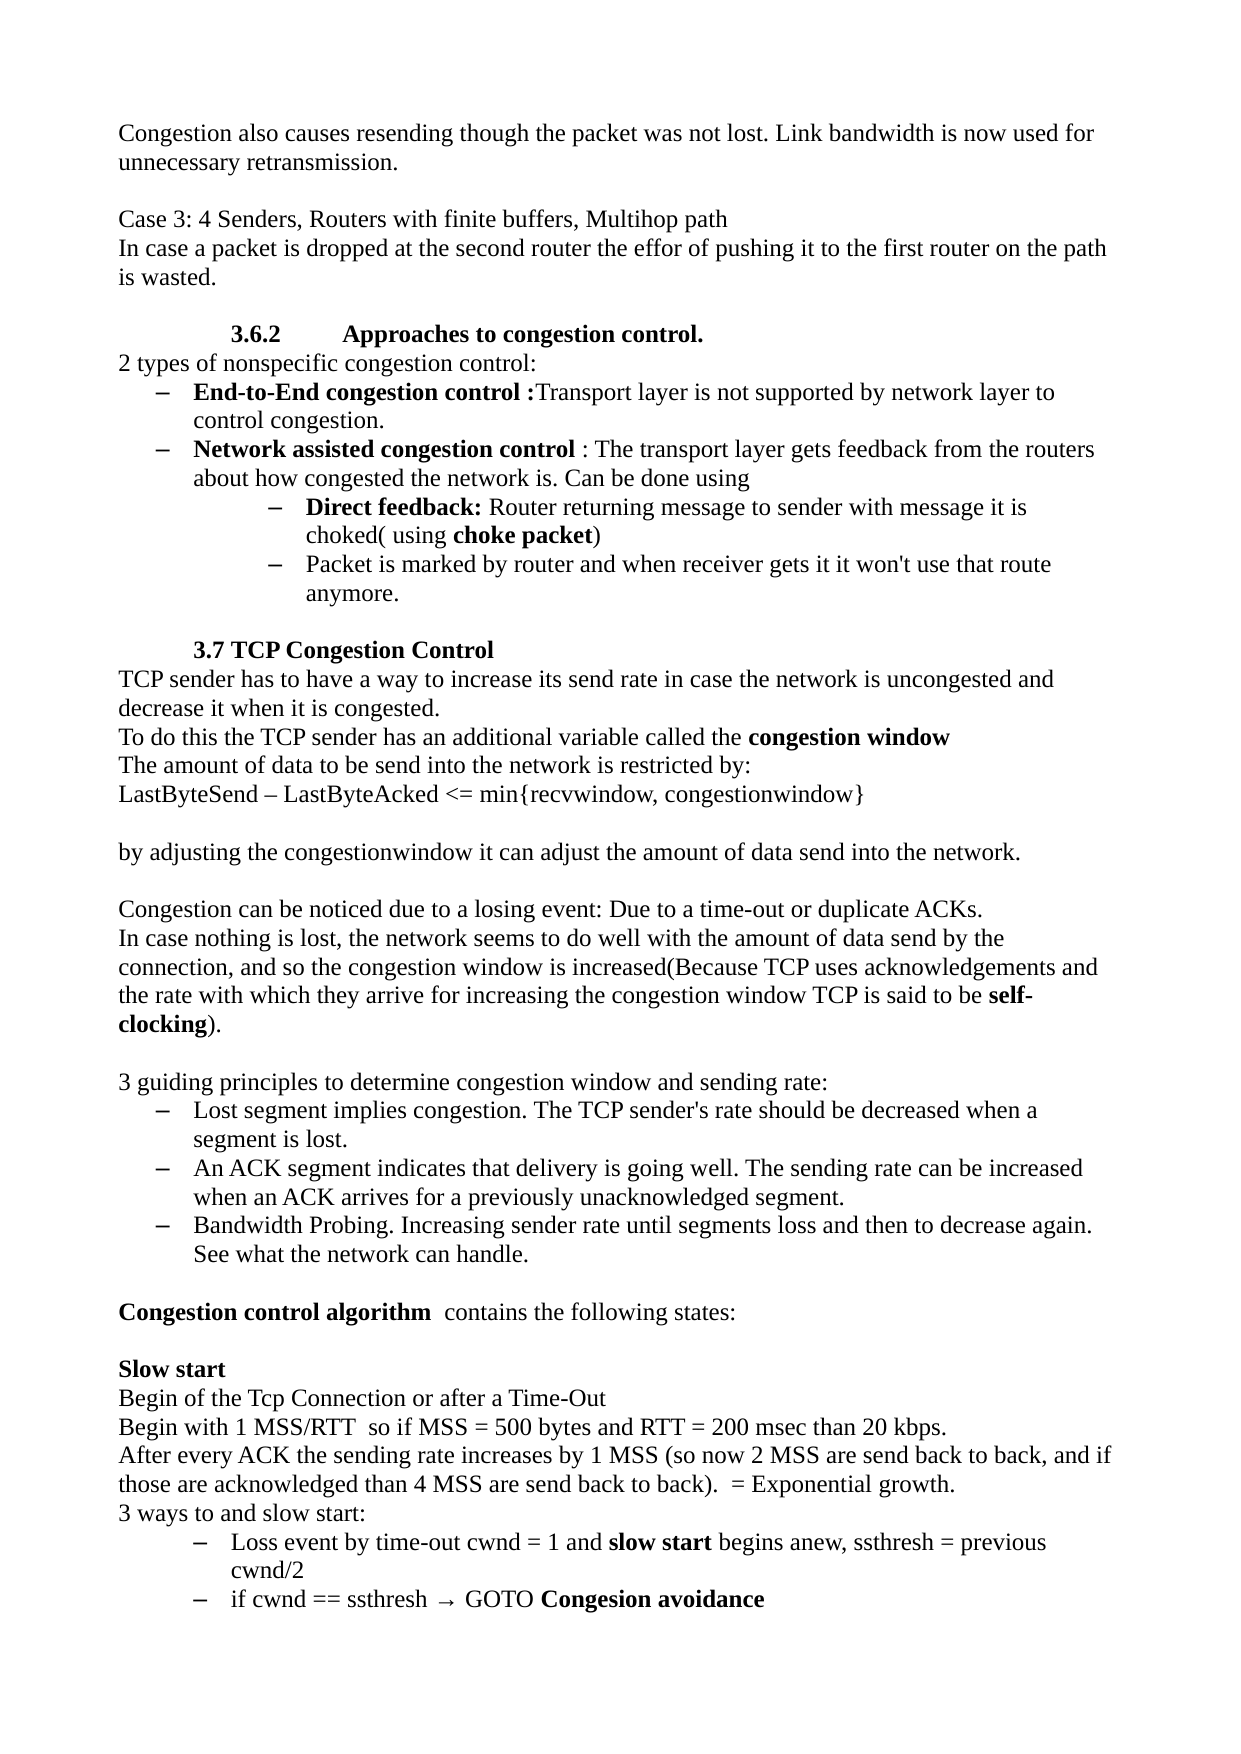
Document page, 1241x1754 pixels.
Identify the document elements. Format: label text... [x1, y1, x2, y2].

list TCP Congestion Control [193, 636, 1122, 664]
text by adjusting the congestionwindow it can adjust the amount of data send into the network. [118, 837, 1122, 866]
list Loss event by time-out cwnd = 1 and slow start begins anew, ssthresh = previous cwnd/2 [193, 1527, 1122, 1584]
list Lost segment implies congestion. The TCP sender's rate should be decreased when a segment is lost. [156, 1096, 1122, 1153]
text The amount of data to be send into the network is restricted by: [118, 751, 1122, 779]
list End-to-End congestion control :Transport layer is not supported by network layer to control congestion. [156, 377, 1122, 434]
text 2 types of nonspecific congestion control: [118, 348, 1122, 377]
list An ACK segment indicates that delivery is going well. The sending rate can be increased when an ACK arrives for a previously unacknowledged segment. [156, 1153, 1122, 1211]
text Case 3: 4 Senders, Routers with finite buffers, Multihop path [118, 204, 1122, 233]
text 3 guiding principles to determine congestion window and sending rate: [118, 1067, 1122, 1096]
text Congestion control algorithm contains the following states: [118, 1297, 1122, 1326]
list Packet is marked by router and when receiver gets it it won't use that route anymore. [268, 549, 1122, 607]
text Congestion also causes resending though the packet was not lost. Link bandwidth is now used for unnecessary retransmission. [118, 118, 1122, 176]
text In case a packet is dropped at the second router the effor of pushing it to the first router on the path is wasted. [118, 233, 1122, 291]
list Bandwidth Probing. Increasing sender rate until segments loss and then to decrease again. See what the network can handle. [156, 1211, 1122, 1268]
list Direct feedback: Router returning message to sender with message it is choked( using choke packet) [268, 492, 1122, 549]
text 3 ways to and slow start: [118, 1498, 1122, 1527]
text In case nothing is lost, the network seems to do well with the amount of data send by the connection, and so the congestion window is increased(Because TCP uses acknowledgements and the rate with which they arrive for increasing the congestion window TCP is said to be self-clocking). [118, 923, 1122, 1038]
text After every ACK the sending rate increases by 1 MSS (so now 2 MSS are send back to back, and if those are acknowledged than 4 MSS are send back to back). = Exponential growth. [118, 1441, 1122, 1498]
text Begin of the Tcp Connection or after a Time-Out [118, 1383, 1122, 1412]
list Approaches to congestion control. [231, 319, 1122, 348]
text Begin with 1 MSS/RTT so if MSS = 500 bytes and RTT = 200 msec than 20 kbps. [118, 1412, 1122, 1441]
text Slow start [118, 1354, 1122, 1383]
text LastByteSend – LastByteAcked <= min{recvwindow, congestionwindow} [118, 779, 1122, 808]
text To do this the TCP sender has an additional variable called the congestion window [118, 722, 1122, 751]
list Network assisted congestion control : The transport layer gets feedback from the routers about how congested the network is. Can be done using [156, 434, 1122, 492]
text TCP sender has to have a way to increase its send rate in case the network is uncongested and decrease it when it is congested. [118, 664, 1122, 722]
text Congestion can be noticed due to a losing event: Due to a time-out or duplicate ACKs. [118, 894, 1122, 923]
list if cwnd == ssthresh → GOTO Congesion avoidance [193, 1584, 1122, 1613]
